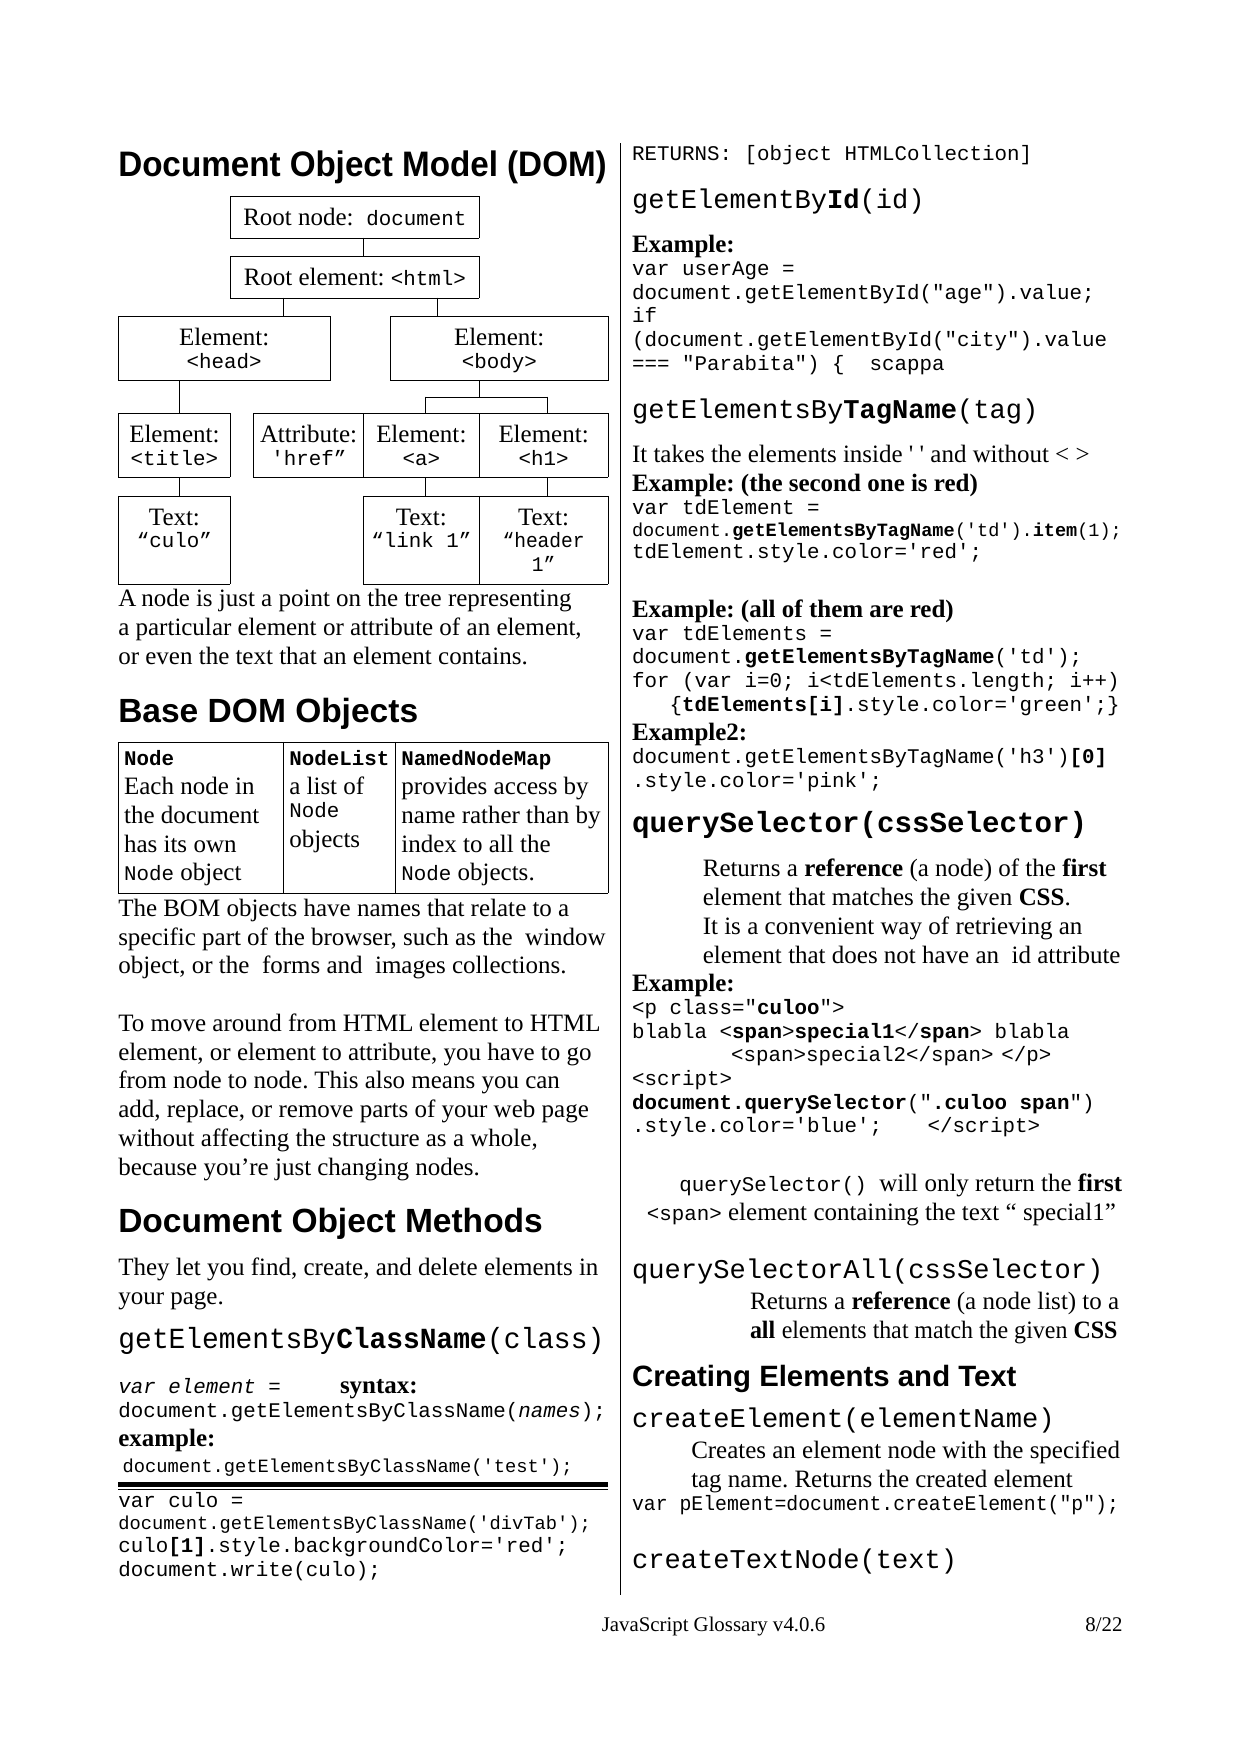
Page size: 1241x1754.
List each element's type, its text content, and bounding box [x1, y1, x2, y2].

table_cell [364, 239, 479, 256]
table_cell Text: “link 1” [364, 497, 479, 583]
table_cell [180, 381, 230, 413]
table_cell [118, 478, 179, 496]
table_cell Element: <head> [119, 317, 330, 380]
text tdElement.style.color='red'; [632, 542, 1122, 565]
text var element = syntax: document.getElementsByClassName(names); [118, 1370, 608, 1423]
text .style.color='pink'; [632, 770, 1122, 793]
text createTextNode(text) [632, 1545, 1122, 1576]
table_cell [479, 478, 547, 496]
text document.getElementsByClassName('test'); [118, 1452, 608, 1482]
text Returns a reference (a node list) to a all elements that match the given CSS [632, 1286, 1122, 1344]
table_cell Element: <a> [364, 414, 479, 477]
text Example2: [632, 717, 1122, 746]
subtitle Base DOM Objects [118, 691, 608, 729]
subtitle getElementsByClassName(class) [118, 1324, 608, 1357]
text a particular element or attribute of an element, or even the text that an element contains. [118, 612, 608, 670]
table_cell [118, 256, 230, 297]
table_cell [118, 298, 230, 316]
table_cell [480, 381, 547, 397]
text document.getElementsByTagName('h3')[0] [632, 746, 1122, 770]
table_cell [230, 380, 390, 413]
text blabla <span>special1</span> blabla <span>special2</span> </p> [632, 1021, 1122, 1068]
table_cell [230, 477, 363, 496]
text <script> [632, 1068, 1122, 1092]
table_cell Root element: <html> [231, 257, 479, 297]
table_cell Element: <h1> [480, 414, 608, 477]
text Example: (the second one is red) [632, 468, 1122, 497]
text createElement(elementName) [632, 1405, 1122, 1436]
text example: [118, 1423, 608, 1452]
text {tdElements[i].style.color='green';} [632, 694, 1122, 717]
table_cell [480, 256, 608, 297]
table_cell [118, 381, 179, 413]
text var tdElement = document.getElementsByTagName('td').item(1); [632, 497, 1122, 542]
text var tdElements = document.getElementsByTagName('td'); [632, 623, 1122, 670]
subtitle querySelector(cssSelector) [632, 808, 1122, 841]
subtitle Document Object Methods [118, 1201, 608, 1240]
table_cell [180, 478, 230, 496]
table_cell [479, 238, 608, 256]
text document.querySelector(".culoo span") [632, 1092, 1122, 1115]
text culo[1].style.backgroundColor='red'; [118, 1535, 608, 1559]
table_cell [390, 381, 425, 413]
table_cell [230, 239, 363, 256]
text for (var i=0; i<tdElements.length; i++) [632, 670, 1122, 694]
text var culo = document.getElementsByClassName('divTab'); [118, 1490, 608, 1535]
text var pElement=document.createElement("p"); [632, 1493, 1122, 1517]
text It is a convenient way of retrieving an element that does not have an id attribute [632, 911, 1122, 968]
table_cell [363, 478, 425, 496]
table_cell [547, 381, 608, 413]
table_cell Text: “culo” [119, 497, 230, 583]
table_header Node Each node in the document has its own Node object [119, 743, 283, 893]
table_cell [230, 299, 283, 316]
table_header NamedNodeMap provides access by name rather than by index to all the Node objects. [396, 743, 608, 893]
table_cell Attribute: 'href” [254, 414, 363, 477]
text Creates an element node with the specified tag name. Returns the created element [632, 1436, 1122, 1493]
table_header [480, 196, 608, 237]
text Example: (all of them are red) [632, 594, 1122, 623]
table_cell [425, 381, 479, 397]
text document.write(culo); [118, 1559, 608, 1582]
table_cell [479, 298, 608, 316]
text A node is just a point on the tree representing [118, 583, 608, 612]
table_cell [331, 316, 390, 380]
text To move around from HTML element to HTML element, or element to attribute, you have to go from node to node. This also means you can add, replace, or remove parts of your web page without affecting the structure as a whole, because you’re just changing nodes. [118, 1008, 608, 1180]
table_cell Element: <title> [119, 414, 230, 477]
table_cell [284, 299, 437, 316]
table_cell [426, 398, 547, 413]
text if (document.getElementById("city").value === "Parabita") { scappa [632, 306, 1122, 376]
text Example: [632, 968, 1122, 997]
table_cell [426, 478, 479, 496]
table_cell [231, 496, 363, 583]
table_header NodeList a list of Node objects [284, 743, 395, 893]
text querySelector() will only return the first <span> element containing the text “ special1” [632, 1168, 1122, 1227]
table_header Root node: document [231, 197, 479, 237]
text var userAge = document.getElementById("age").value; [632, 258, 1122, 306]
table_cell [118, 238, 230, 256]
subtitle getElementById(id) [632, 181, 1122, 217]
text .style.color='blue'; </script> [632, 1115, 1122, 1139]
text Returns a reference (a node) of the first element that matches the given CSS. [632, 853, 1122, 911]
text <p class="culoo"> [632, 997, 1122, 1021]
table_cell [231, 413, 253, 477]
text Example: [632, 229, 1122, 258]
table_cell [548, 478, 608, 496]
text RETURNS: [object HTMLCollection] [632, 143, 1122, 167]
table_header [118, 196, 230, 237]
text querySelectorAll(cssSelector) [632, 1256, 1122, 1286]
text It takes the elements inside ' ' and without < > [632, 439, 1122, 468]
table_cell Text: “header 1” [480, 497, 608, 583]
table_cell Element: <body> [391, 317, 608, 380]
text They let you find, create, and delete elements in your page. [118, 1252, 608, 1310]
table_cell [438, 299, 479, 316]
text The BOM objects have names that relate to a specific part of the browser, such as the window object, or the forms and images collections. [118, 894, 608, 979]
subtitle Creating Elements and Text [632, 1358, 1122, 1392]
subtitle Document Object Model (DOM) [118, 143, 608, 184]
subtitle getElementsByTagName(tag) [632, 391, 1122, 427]
